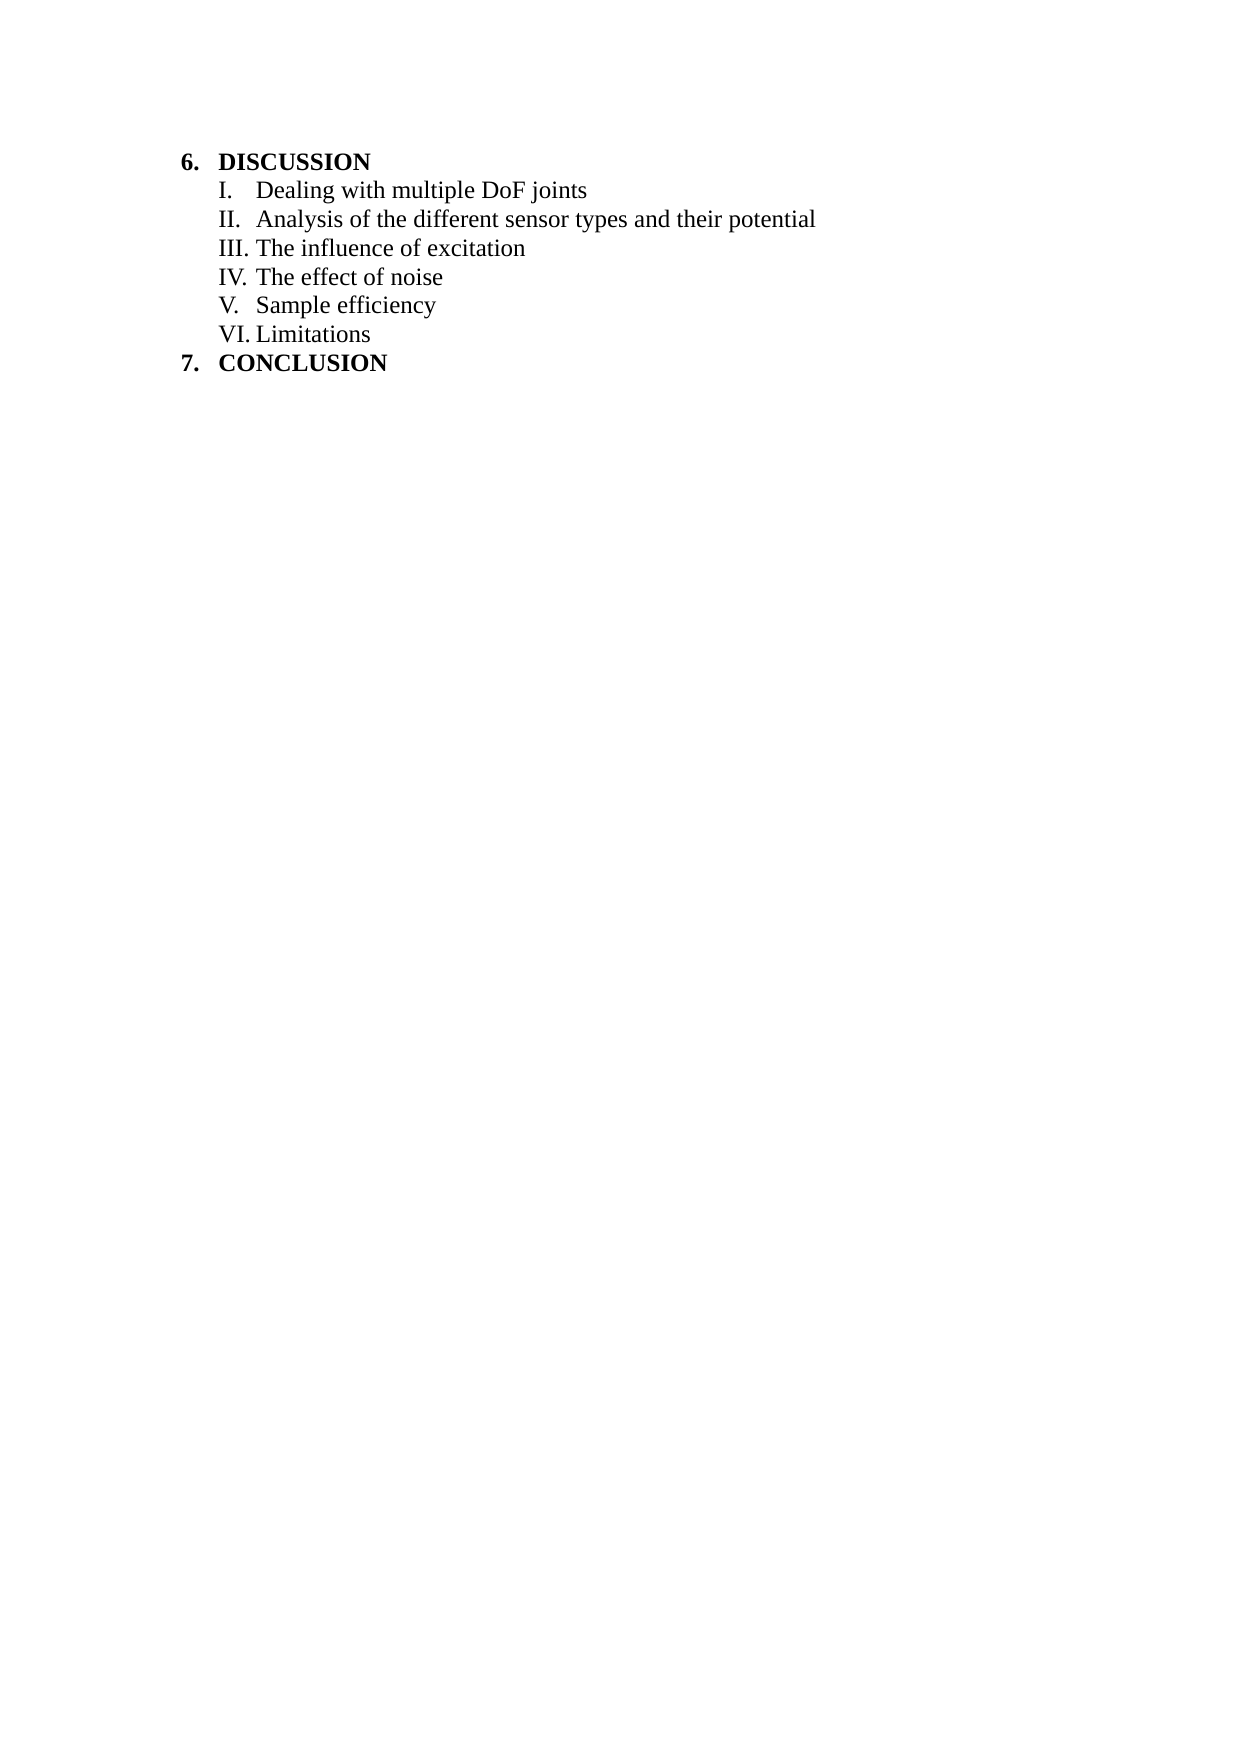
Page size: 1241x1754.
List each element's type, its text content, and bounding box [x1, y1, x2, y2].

list DISCUSSION [181, 147, 1122, 176]
list Sample efficiency [218, 291, 1122, 319]
list Analysis of the different sensor types and their potential [218, 204, 1122, 233]
list Limitations [218, 319, 1122, 348]
list Dealing with multiple DoF joints [218, 176, 1122, 204]
list The effect of noise [218, 262, 1122, 291]
list CONCLUSION [181, 348, 1122, 377]
list The influence of excitation [218, 233, 1122, 262]
